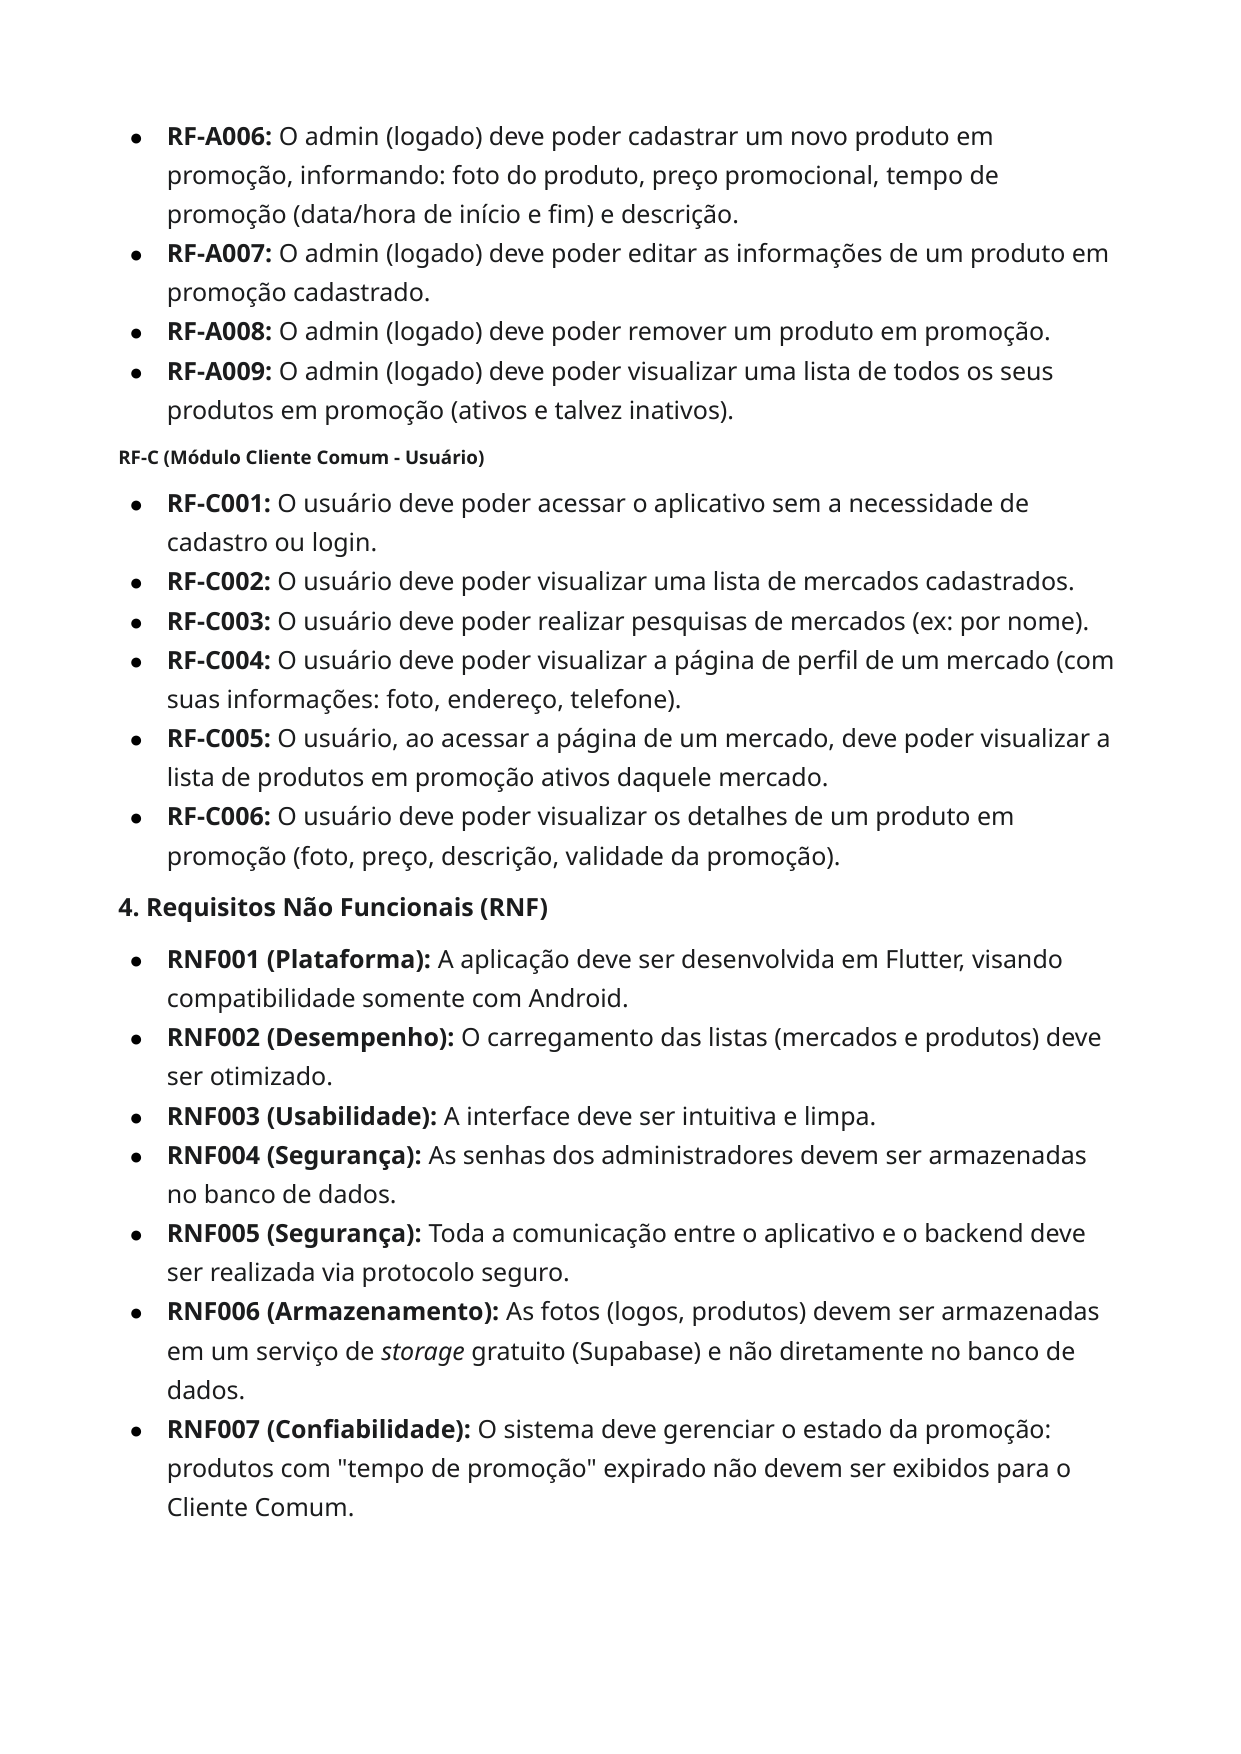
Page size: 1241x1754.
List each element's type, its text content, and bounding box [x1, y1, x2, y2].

subtitle RF-C (Módulo Cliente Comum - Usuário) [118, 444, 1122, 469]
list RNF002 (Desempenho): O carregamento das listas (mercados e produtos) deve ser otimizado. [129, 1020, 1122, 1093]
list RF-C005: O usuário, ao acessar a página de um mercado, deve poder visualizar a lista de produtos em promoção ativos daquele mercado. [129, 721, 1122, 794]
list RF-C003: O usuário deve poder realizar pesquisas de mercados (ex: por nome). [129, 603, 1122, 637]
list RNF005 (Segurança): Toda a comunicação entre o aplicativo e o backend deve ser realizada via protocolo seguro. [129, 1216, 1122, 1289]
list RF-A007: O admin (logado) deve poder editar as informações de um produto em promoção cadastrado. [129, 236, 1122, 309]
list RF-A006: O admin (logado) deve poder cadastrar um novo produto em promoção, informando: foto do produto, preço promocional, tempo de promoção (data/hora de início e fim) e descrição. [129, 118, 1122, 231]
subtitle 4. Requisitos Não Funcionais (RNF) [118, 890, 1122, 924]
list RNF007 (Confiabilidade): O sistema deve gerenciar o estado da promoção: produtos com "tempo de promoção" expirado não devem ser exibidos para o Cliente Comum. [129, 1412, 1122, 1524]
list RNF004 (Segurança): As senhas dos administradores devem ser armazenadas no banco de dados. [129, 1137, 1122, 1211]
list RF-C006: O usuário deve poder visualizar os detalhes de um produto em promoção (foto, preço, descrição, validade da promoção). [129, 799, 1122, 872]
list RNF001 (Plataforma): A aplicação deve ser desenvolvida em Flutter, visando compatibilidade somente com Android. [129, 942, 1122, 1015]
list RF-C004: O usuário deve poder visualizar a página de perfil de um mercado (com suas informações: foto, endereço, telefone). [129, 642, 1122, 716]
list RF-C001: O usuário deve poder acessar o aplicativo sem a necessidade de cadastro ou login. [129, 486, 1122, 559]
list RF-A009: O admin (logado) deve poder visualizar uma lista de todos os seus produtos em promoção (ativos e talvez inativos). [129, 353, 1122, 426]
list RF-C002: O usuário deve poder visualizar uma lista de mercados cadastrados. [129, 564, 1122, 598]
list RNF003 (Usabilidade): A interface deve ser intuitiva e limpa. [129, 1098, 1122, 1132]
list RNF006 (Armazenamento): As fotos (logos, produtos) devem ser armazenadas em um serviço de storage gratuito (Supabase) e não diretamente no banco de dados. [129, 1294, 1122, 1406]
list RF-A008: O admin (logado) deve poder remover um produto em promoção. [129, 314, 1122, 348]
